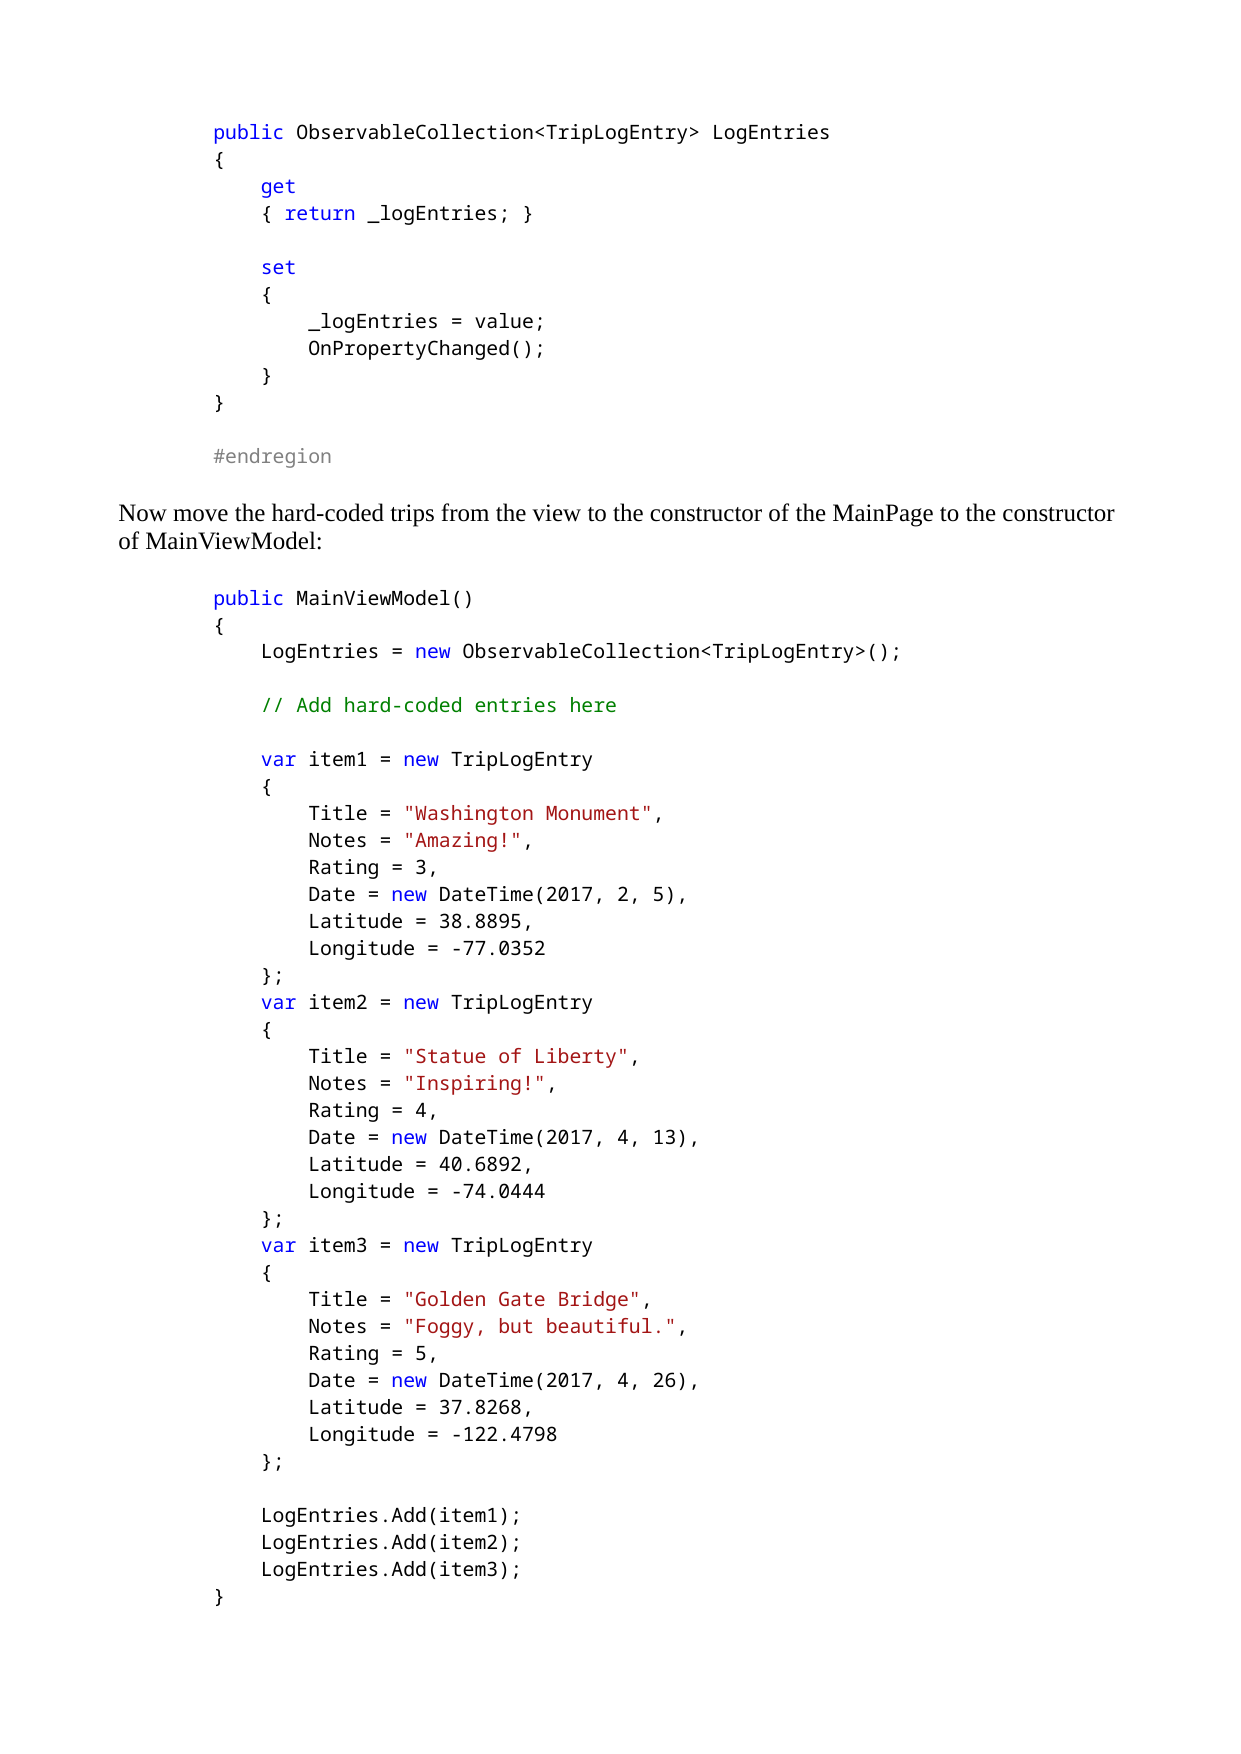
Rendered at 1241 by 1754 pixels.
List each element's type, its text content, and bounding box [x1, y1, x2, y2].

text }; [118, 1204, 1122, 1231]
text #endregion [118, 442, 1122, 469]
text { [118, 1258, 1122, 1285]
text Longitude = -77.0352 [118, 934, 1122, 962]
text { return _logEntries; } [118, 199, 1122, 226]
text Title = "Statue of Liberty", [118, 1042, 1122, 1069]
text Rating = 5, [118, 1339, 1122, 1366]
text get [118, 172, 1122, 199]
text Date = new DateTime(2017, 4, 13), [118, 1123, 1122, 1150]
text Longitude = -74.0444 [118, 1177, 1122, 1204]
text { [118, 773, 1122, 800]
text }; [118, 1447, 1122, 1474]
text LogEntries.Add(item1); [118, 1501, 1122, 1528]
text Latitude = 40.6892, [118, 1150, 1122, 1177]
text { [118, 1016, 1122, 1042]
text public ObservableCollection<TripLogEntry> LogEntries [118, 118, 1122, 145]
text _logEntries = value; [118, 307, 1122, 334]
text Notes = "Foggy, but beautiful.", [118, 1312, 1122, 1339]
text { [118, 611, 1122, 638]
text Latitude = 37.8268, [118, 1393, 1122, 1420]
text } [118, 388, 1122, 415]
text Rating = 3, [118, 854, 1122, 881]
text Latitude = 38.8895, [118, 908, 1122, 934]
text set [118, 253, 1122, 280]
text Title = "Washington Monument", [118, 800, 1122, 827]
text OnPropertyChanged(); [118, 334, 1122, 361]
text var item2 = new TripLogEntry [118, 988, 1122, 1016]
text public MainViewModel() [118, 584, 1122, 611]
text var item3 = new TripLogEntry [118, 1231, 1122, 1258]
text { [118, 145, 1122, 172]
text { [118, 280, 1122, 307]
text } [118, 361, 1122, 388]
text Notes = "Amazing!", [118, 827, 1122, 854]
text Longitude = -122.4798 [118, 1420, 1122, 1447]
text Date = new DateTime(2017, 2, 5), [118, 881, 1122, 908]
text Now move the hard-coded trips from the view to the constructor of the MainPage to the constructor of MainViewModel: [118, 498, 1122, 555]
text LogEntries = new ObservableCollection<TripLogEntry>(); [118, 638, 1122, 665]
text Rating = 4, [118, 1096, 1122, 1123]
text // Add hard-coded entries here [118, 692, 1122, 719]
text LogEntries.Add(item2); [118, 1528, 1122, 1555]
text Date = new DateTime(2017, 4, 26), [118, 1366, 1122, 1393]
text Notes = "Inspiring!", [118, 1069, 1122, 1096]
text var item1 = new TripLogEntry [118, 746, 1122, 773]
text }; [118, 962, 1122, 988]
text } [118, 1582, 1122, 1609]
text LogEntries.Add(item3); [118, 1555, 1122, 1582]
text Title = "Golden Gate Bridge", [118, 1285, 1122, 1312]
